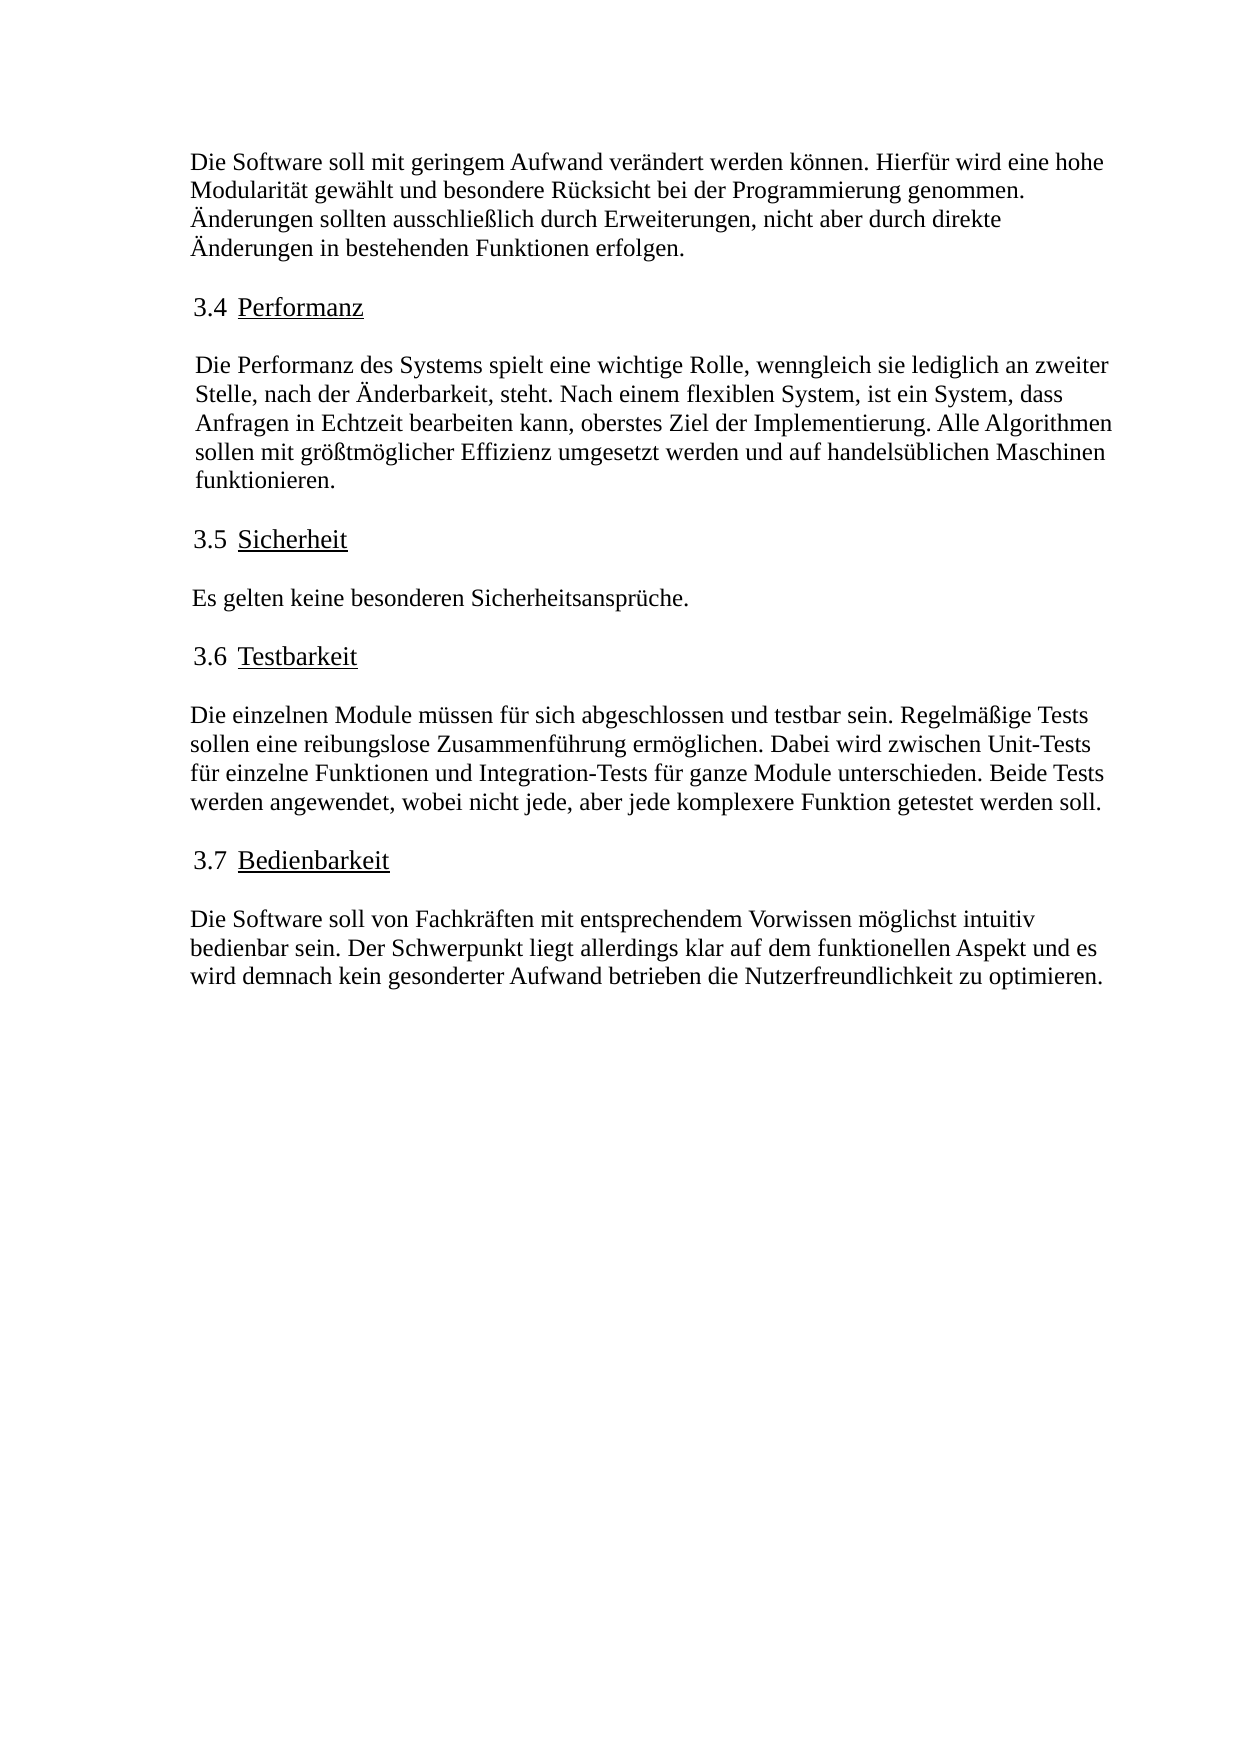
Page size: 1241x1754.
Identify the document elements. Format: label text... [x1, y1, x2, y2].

text Änderungen sollten ausschließlich durch Erweiterungen, nicht aber durch direkte Änderungen in bestehenden Funktionen erfolgen. [190, 204, 1122, 262]
text Die Performanz des Systems spielt eine wichtige Rolle, wenngleich sie lediglich an zweiter Stelle, nach der Änderbarkeit, steht. Nach einem flexiblen System, ist ein System, dass Anfragen in Echtzeit bearbeiten kann, oberstes Ziel der Implementierung. Alle Algorithmen sollen mit größtmöglicher Effizienz umgesetzt werden und auf handelsüblichen Maschinen funktionieren. [195, 351, 1122, 494]
list Sicherheit [193, 523, 1122, 554]
text Die einzelnen Module müssen für sich abgeschlossen und testbar sein. Regelmäßige Tests sollen eine reibungslose Zusammenführung ermöglichen. Dabei wird zwischen Unit-Tests für einzelne Funktionen und Integration-Tests für ganze Module unterschieden. Beide Tests werden angewendet, wobei nicht jede, aber jede komplexere Funktion getestet werden soll. [190, 700, 1122, 815]
text Es gelten keine besonderen Sicherheitsansprüche. [192, 583, 1122, 612]
list Bedienbarkeit [193, 844, 1122, 875]
list Performanz [193, 291, 1122, 322]
text Die Software soll von Fachkräften mit entsprechendem Vorwissen möglichst intuitiv bedienbar sein. Der Schwerpunkt liegt allerdings klar auf dem funktionellen Aspekt und es wird demnach kein gesonderter Aufwand betrieben die Nutzerfreundlichkeit zu optimieren. [190, 904, 1122, 990]
text Die Software soll mit geringem Aufwand verändert werden können. Hierfür wird eine hohe Modularität gewählt und besondere Rücksicht bei der Programmierung genommen. [190, 147, 1122, 204]
list Testbarkeit [193, 640, 1122, 672]
